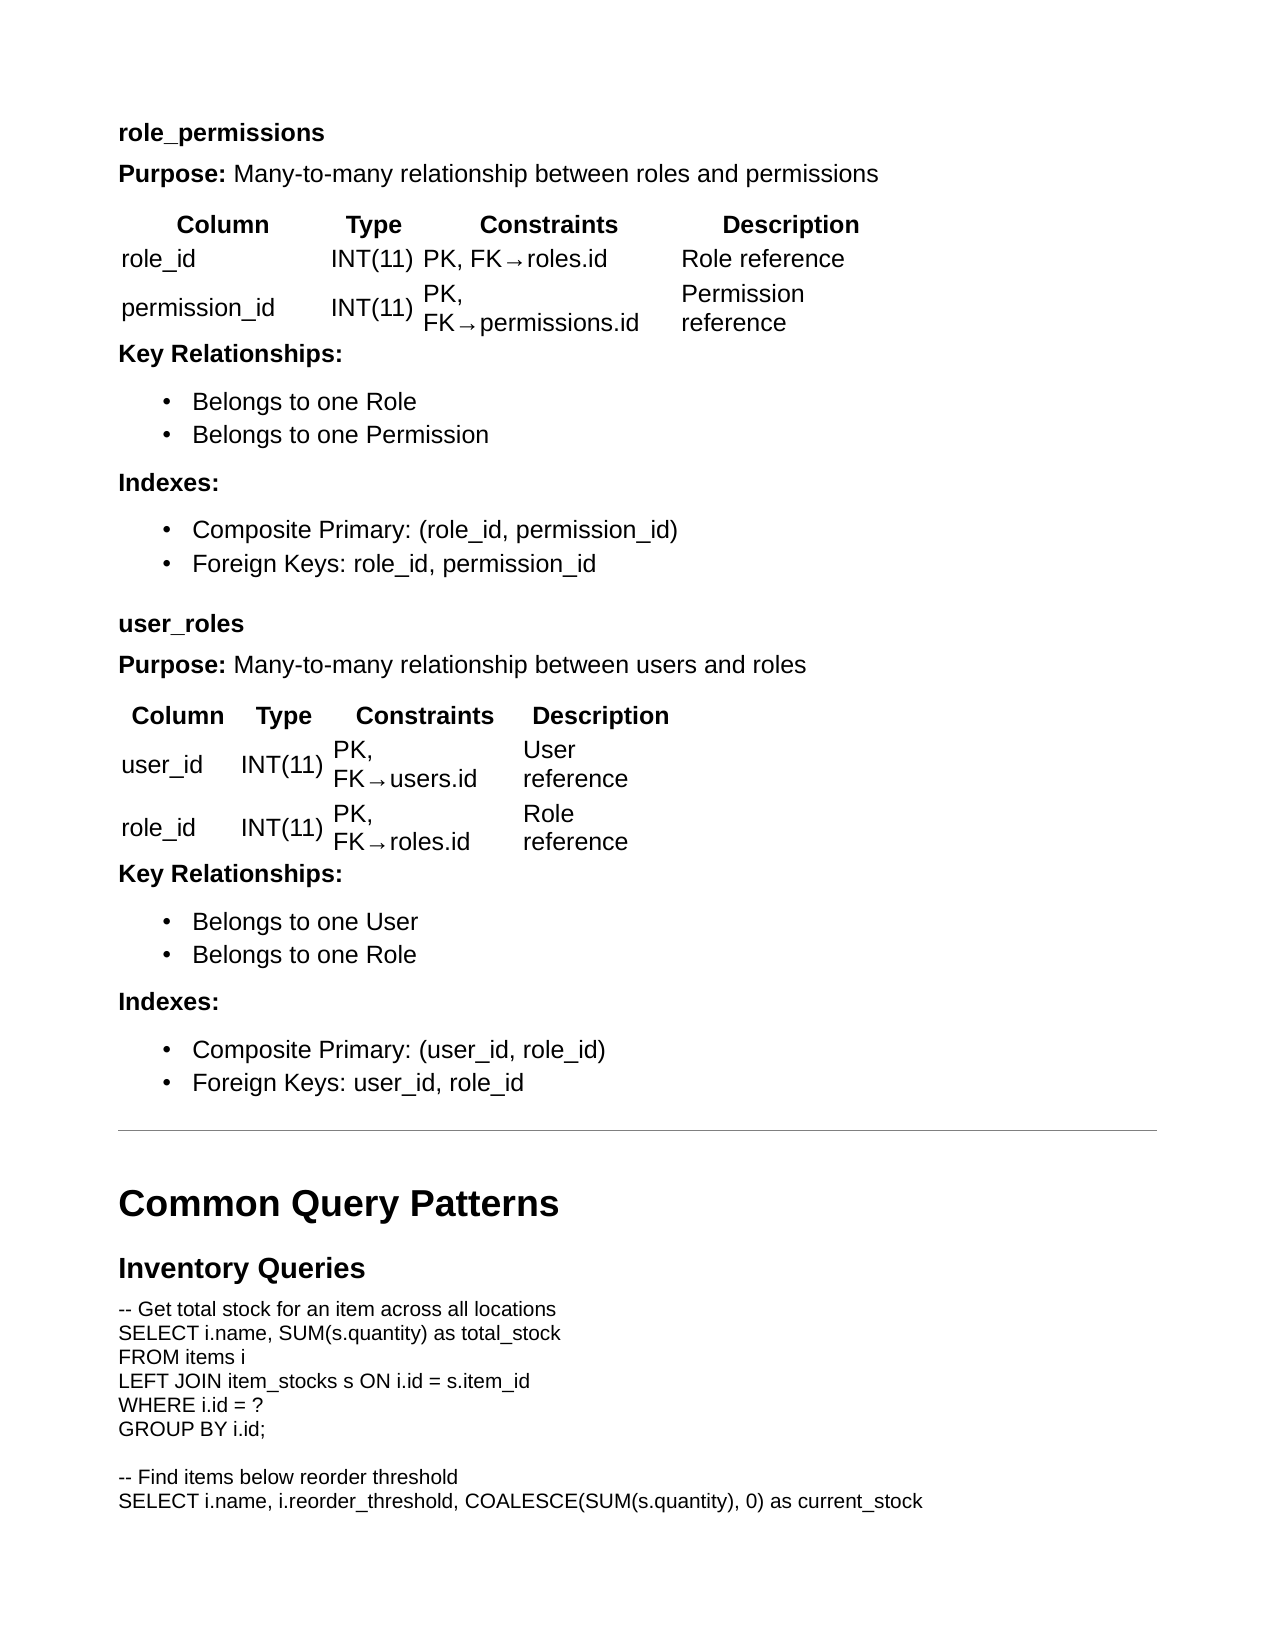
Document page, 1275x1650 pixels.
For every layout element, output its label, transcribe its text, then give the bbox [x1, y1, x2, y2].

text -- Find items below reorder threshold [118, 1465, 1157, 1489]
list Composite Primary: (role_id, permission_id) [162, 516, 1157, 544]
text Purpose: Many-to-many relationship between roles and permissions [118, 159, 1157, 188]
subtitle role_permissions [118, 118, 1157, 147]
text Key Relationships: [118, 339, 1157, 368]
table_cell INT(11) [238, 796, 330, 859]
table_header Column [118, 207, 328, 242]
text SELECT i.name, SUM(s.quantity) as total_stock [118, 1321, 1157, 1345]
text Indexes: [118, 468, 1157, 497]
table_cell PK, FK→roles.id [420, 242, 678, 276]
table_header Type [328, 207, 420, 242]
text FROM items i [118, 1345, 1157, 1369]
text Key Relationships: [118, 859, 1157, 888]
subtitle Inventory Queries [118, 1251, 1157, 1285]
table_cell role_id [118, 796, 238, 859]
table_header Type [238, 698, 330, 732]
text GROUP BY i.id; [118, 1417, 1157, 1441]
list Belongs to one Role [162, 387, 1157, 416]
table_cell role_id [118, 242, 328, 276]
table_cell PK, FK→users.id [330, 732, 520, 796]
table_cell Permission reference [678, 276, 904, 339]
list Belongs to one Role [162, 940, 1157, 968]
text Indexes: [118, 987, 1157, 1016]
table_cell Role reference [678, 242, 904, 276]
table_cell PK, FK→roles.id [330, 796, 520, 859]
list Foreign Keys: role_id, permission_id [162, 549, 1157, 577]
table_header Description [520, 698, 682, 732]
table_cell PK, FK→permissions.id [420, 276, 678, 339]
table_cell INT(11) [328, 242, 420, 276]
table_cell Role reference [520, 796, 682, 859]
list Composite Primary: (user_id, role_id) [162, 1035, 1157, 1064]
table_header Column [118, 698, 238, 732]
table_cell INT(11) [328, 276, 420, 339]
subtitle Common Query Patterns [118, 1181, 1157, 1224]
table_cell permission_id [118, 276, 328, 339]
text SELECT i.name, i.reorder_threshold, COALESCE(SUM(s.quantity), 0) as current_stock [118, 1489, 1157, 1513]
table_header Constraints [420, 207, 678, 242]
text -- Get total stock for an item across all locations [118, 1297, 1157, 1321]
text WHERE i.id = ? [118, 1393, 1157, 1417]
table_header Description [678, 207, 904, 242]
table_cell user_id [118, 732, 238, 796]
text Purpose: Many-to-many relationship between users and roles [118, 650, 1157, 679]
table_cell User reference [520, 732, 682, 796]
table_header Constraints [330, 698, 520, 732]
table_cell INT(11) [238, 732, 330, 796]
text LEFT JOIN item_stocks s ON i.id = s.item_id [118, 1369, 1157, 1393]
list Foreign Keys: user_id, role_id [162, 1068, 1157, 1097]
subtitle user_roles [118, 609, 1157, 638]
list Belongs to one User [162, 907, 1157, 935]
list Belongs to one Permission [162, 420, 1157, 449]
